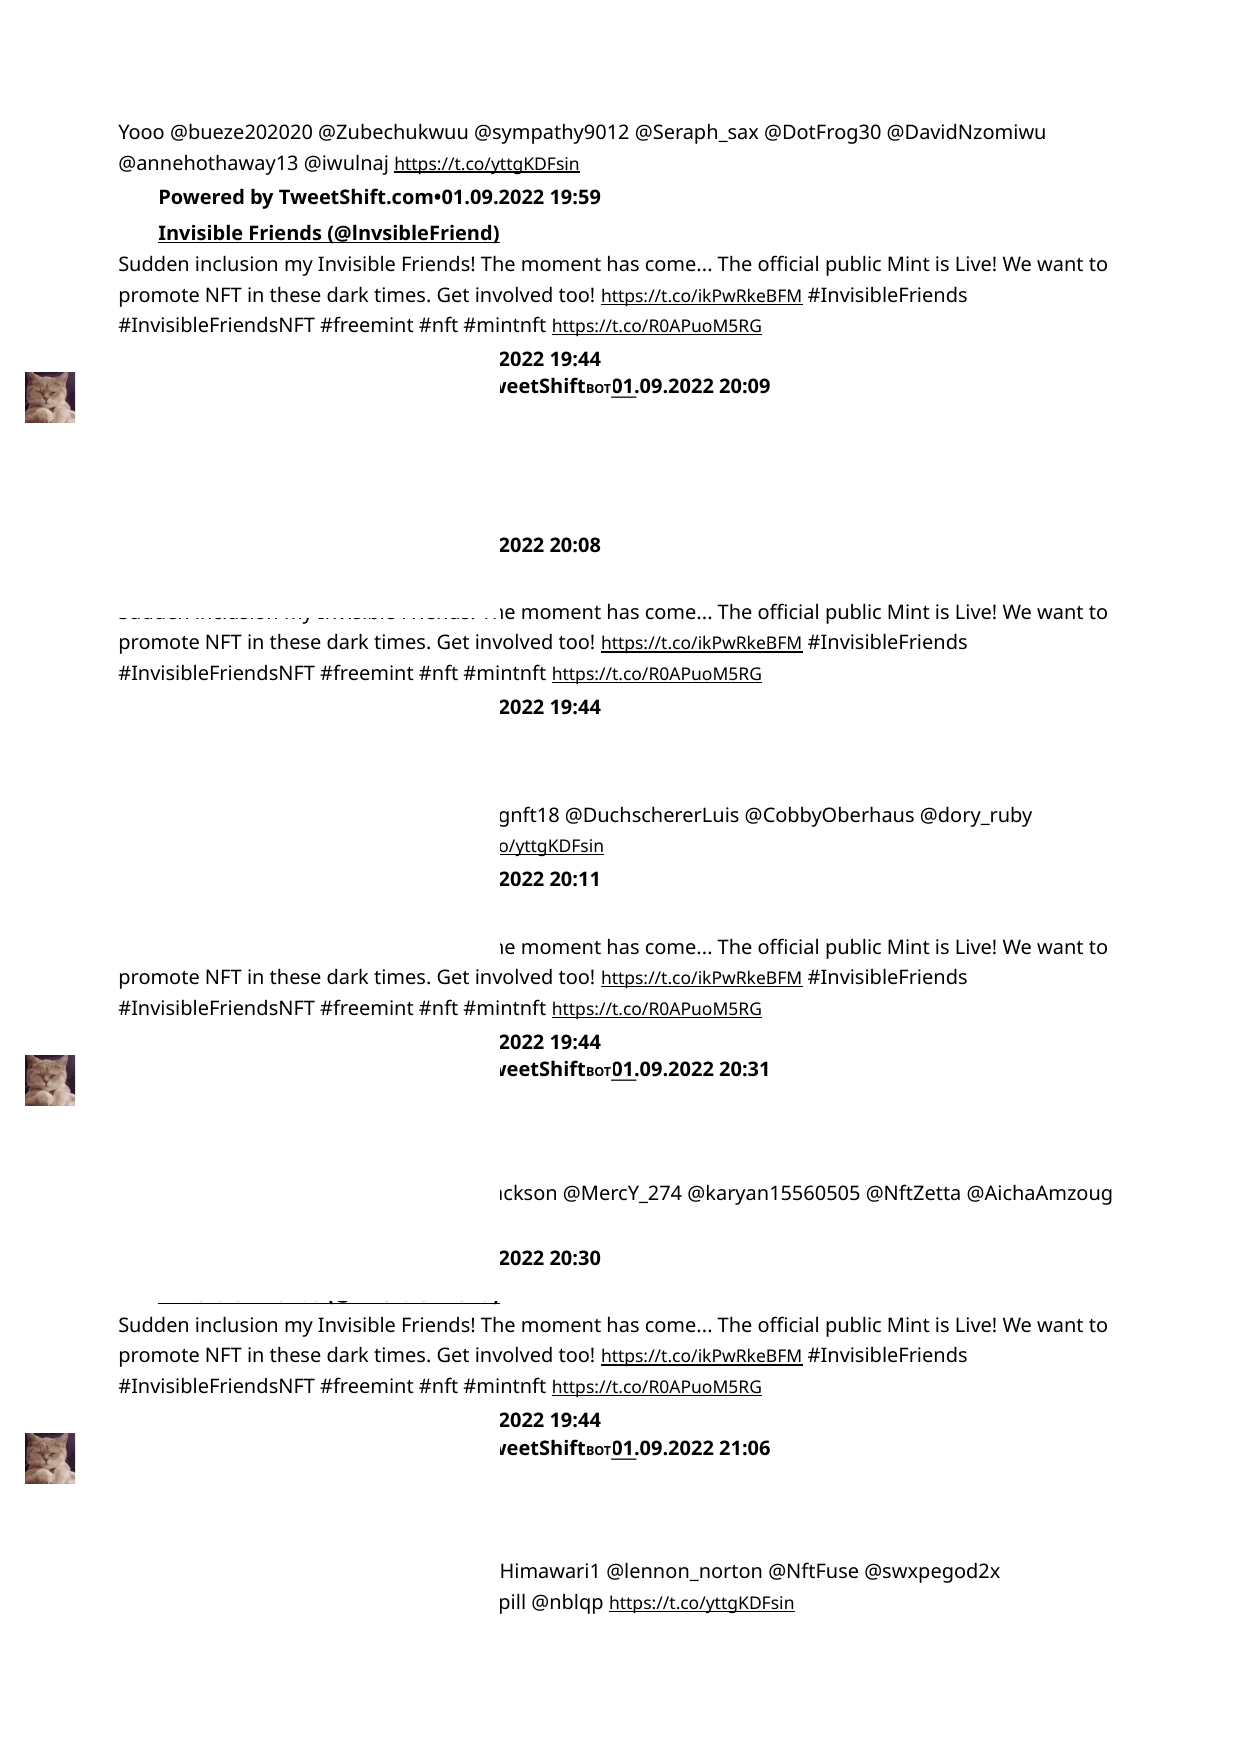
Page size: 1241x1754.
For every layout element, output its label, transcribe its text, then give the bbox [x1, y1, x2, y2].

list Quoted @lnvsibleFriend ... [500, 720, 1122, 750]
list Yooo @bueze202020 @Zubechukwuu @sympathy9012 @Seraph_sax @DotFrog30 @DavidNzomiwu @annehothaway13 @iwulnaj https://t.co/yttgKDFsin [118, 118, 1122, 176]
list Hey bro! https://t.co/yttgKDFsin [500, 496, 1122, 524]
list T GEHRLING (@GehrlingTv) [500, 456, 1122, 492]
picture [25, 1433, 75, 1484]
list Invisible Friends (@lnvsibleFriend) [500, 558, 1122, 594]
list Powered by TweetShift.com•01.09.2022 19:44 [0, 1024, 1117, 1301]
list Powered by TweetShift.com•01.09.2022 19:59 [123, 179, 1117, 210]
list Invisible Friends (@lnvsibleFriend) [500, 893, 1122, 929]
list Powered by TweetShift.com•01.09.2022 20:30 [500, 1240, 1117, 1271]
list Powered by TweetShift.com•01.09.2022 20:08 [500, 527, 1117, 558]
list Hey bro! @elus1veG @matzuca07 @KerJackson @MercY_274 @karyan15560505 @NftZetta @AichaAmzoug @hallanaviihNFT https://t.co/yttgKDFsin [500, 1179, 1122, 1237]
list T GEHRLING (@GehrlingTv) [500, 760, 1122, 796]
list Sudden inclusion my Invisible Friends! The moment has come... The official public Mint is Live! We want to promote NFT in these dark times. Get involved too! https://t.co/ikPwRkeBFM #InvisibleFriends #InvisibleFriendsNFT #freemint #nft #mintnft https://t.co/R0APuoM5RG [118, 1311, 1122, 1399]
list Best project to ever be in the space @NftHimawari1 @lennon_norton @NftFuse @swxpegod2x @MadjidBouziane1 @NftFordzz @quaterpill @nblqp https://t.co/yttgKDFsin [500, 1557, 1122, 1615]
list Invisible Friends (@lnvsibleFriend) [118, 210, 1122, 246]
list Powered by TweetShift.com•01.09.2022 19:44 [0, 1403, 1117, 1679]
list Sudden inclusion my Invisible Friends! The moment has come... The official public Mint is Live! We want to promote NFT in these dark times. Get involved too! https://t.co/ikPwRkeBFM #InvisibleFriends #InvisibleFriendsNFT #freemint #nft #mintnft https://t.co/R0APuoM5RG [118, 250, 1122, 338]
subtitle T GEHRLING • TweetShiftBOT01.09.2022 20:09 [500, 373, 1122, 400]
list T GEHRLING (@GehrlingTv) [500, 1139, 1122, 1175]
subtitle T GEHRLING • TweetShiftBOT01.09.2022 20:31 [500, 1055, 1122, 1082]
subtitle T GEHRLING • TweetShiftBOT01.09.2022 21:06 [500, 1433, 1122, 1461]
list Powered by TweetShift.com•01.09.2022 20:11 [500, 862, 1117, 893]
list Powered by TweetShift.com•01.09.2022 19:44 [0, 689, 1117, 966]
list Sudden inclusion my Invisible Friends! The moment has come... The official public Mint is Live! We want to promote NFT in these dark times. Get involved too! https://t.co/ikPwRkeBFM #InvisibleFriends #InvisibleFriendsNFT #freemint #nft #mintnft https://t.co/R0APuoM5RG [118, 598, 1122, 686]
picture [25, 1055, 75, 1106]
list Invisible Friends (@lnvsibleFriend) [118, 1271, 1122, 1307]
list Quoted @lnvsibleFriend ... [500, 1471, 1122, 1505]
picture [25, 372, 75, 423]
list Quoted @lnvsibleFriend ... [500, 410, 1122, 444]
list Sudden inclusion my Invisible Friends! The moment has come... The official public Mint is Live! We want to promote NFT in these dark times. Get involved too! https://t.co/ikPwRkeBFM #InvisibleFriends #InvisibleFriendsNFT #freemint #nft #mintnft https://t.co/R0APuoM5RG [118, 933, 1122, 1021]
list Powered by TweetShift.com•01.09.2022 19:44 [0, 342, 1117, 618]
list Quoted @lnvsibleFriend ... [500, 1092, 1122, 1127]
list T GEHRLING (@GehrlingTv) [500, 1517, 1122, 1553]
list Hey bro! @yourfaveD @AdrianKunz7 @Ggnft18 @DuchschererLuis @CobbyOberhaus @dory_ruby @Belloneverwins @KrystalTallie https://t.co/yttgKDFsin [500, 801, 1122, 858]
